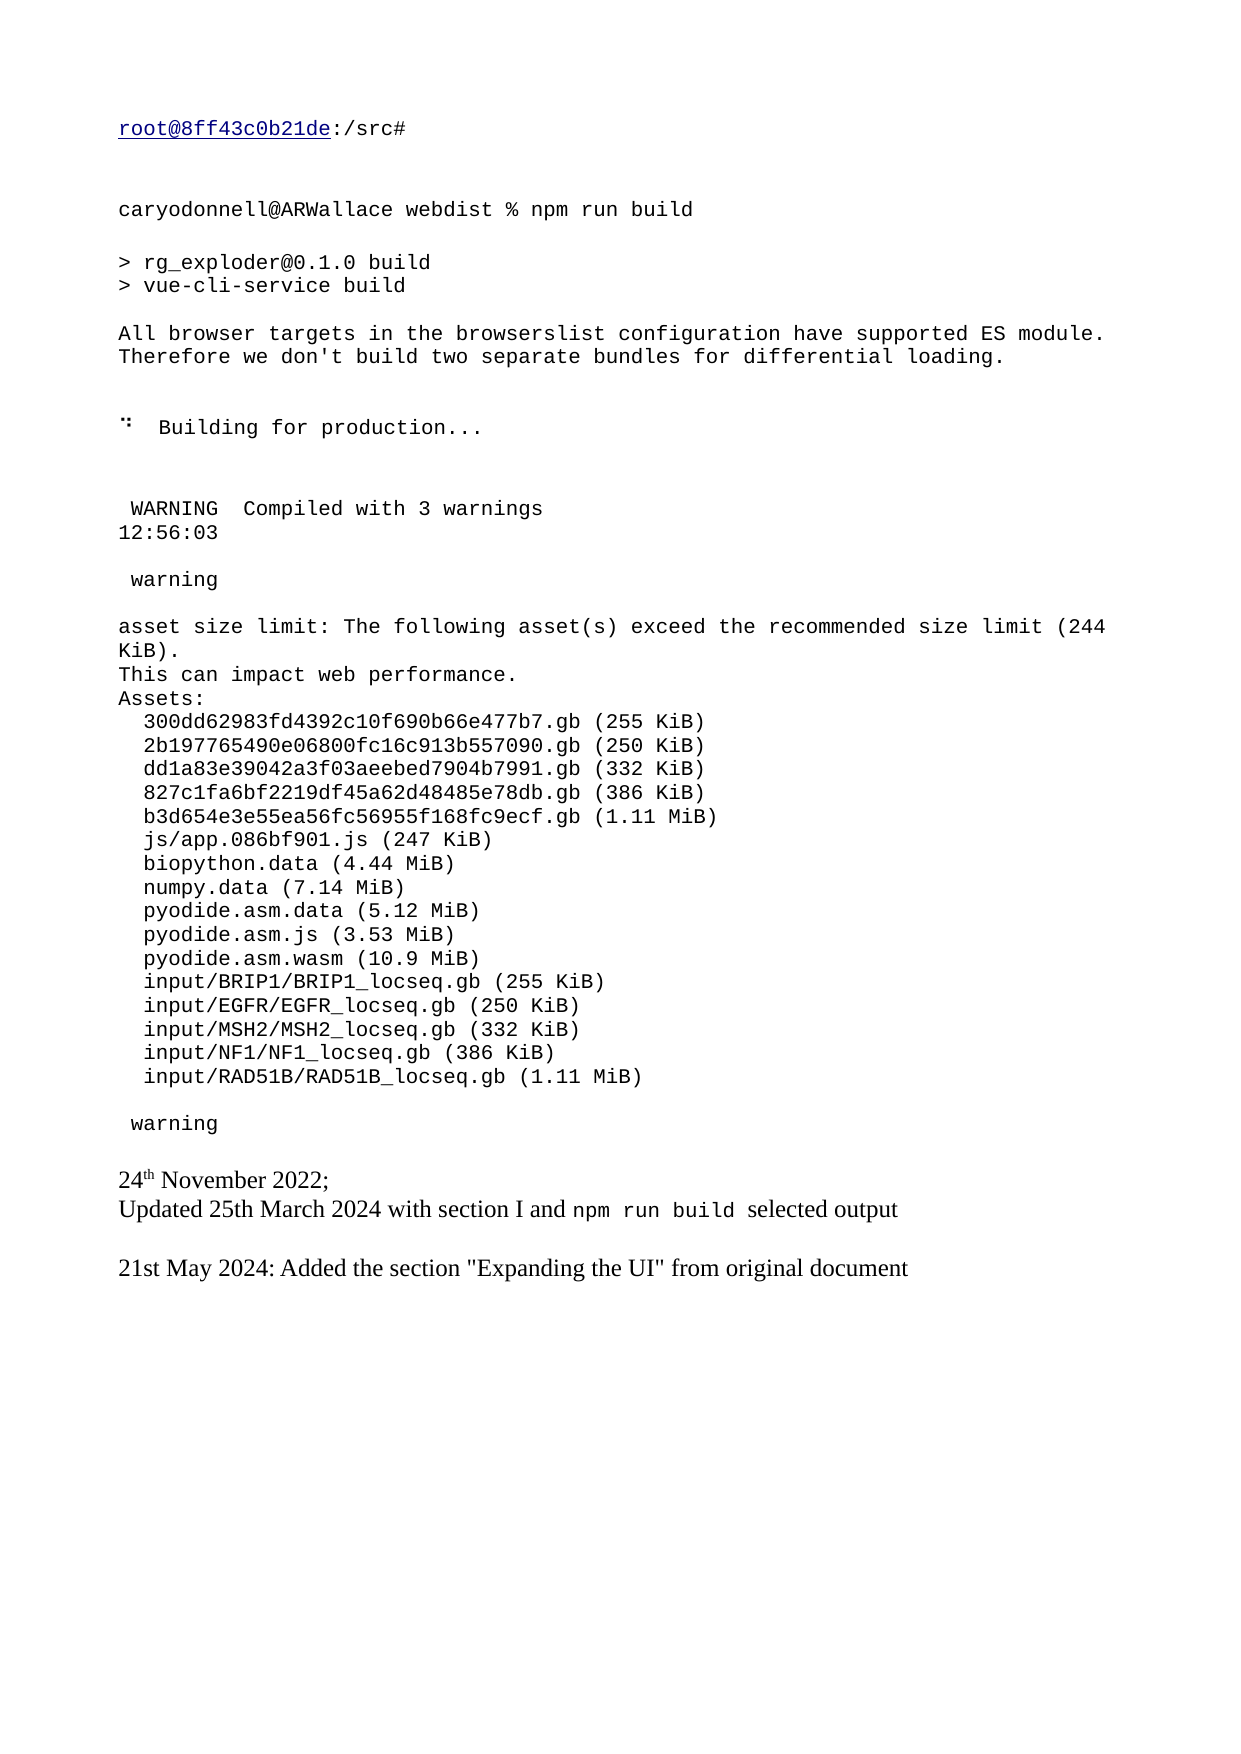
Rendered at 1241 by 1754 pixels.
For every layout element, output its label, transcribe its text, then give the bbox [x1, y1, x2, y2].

text js/app.086bf901.js (247 KiB) [118, 829, 1122, 853]
text biopython.data (4.44 MiB) [118, 853, 1122, 877]
text 827c1fa6bf2219df45a62d48485e78db.gb (386 KiB) [118, 782, 1122, 806]
text dd1a83e39042a3f03aeebed7904b7991.gb (332 KiB) [118, 758, 1122, 782]
text root@8ff43c0b21de:/src# [118, 118, 1122, 142]
text pyodide.asm.js (3.53 MiB) [118, 924, 1122, 948]
text b3d654e3e55ea56fc56955f168fc9ecf.gb (1.11 MiB) [118, 806, 1122, 829]
text warning [118, 569, 1122, 593]
text Therefore we don't build two separate bundles for differential loading. [118, 346, 1122, 370]
text pyodide.asm.wasm (10.9 MiB) [118, 948, 1122, 971]
text pyodide.asm.data (5.12 MiB) [118, 900, 1122, 924]
text input/RAD51B/RAD51B_locseq.gb (1.11 MiB) [118, 1066, 1122, 1089]
text This can impact web performance. [118, 664, 1122, 687]
text input/MSH2/MSH2_locseq.gb (332 KiB) [118, 1018, 1122, 1042]
text 21st May 2024: Added the section "Expanding the UI" from original document [118, 1253, 1122, 1281]
text input/NF1/NF1_locseq.gb (386 KiB) [118, 1042, 1122, 1066]
text warning [118, 1113, 1122, 1137]
text 24th November 2022; [118, 1166, 1122, 1194]
text numpy.data (7.14 MiB) [118, 877, 1122, 900]
text > vue-cli-service build [118, 275, 1122, 299]
text input/EGFR/EGFR_locseq.gb (250 KiB) [118, 995, 1122, 1018]
text ⠙ Building for production... [118, 417, 1122, 441]
text asset size limit: The following asset(s) exceed the recommended size limit (244 KiB). [118, 617, 1122, 664]
text > rg_exploder@0.1.0 build [118, 252, 1122, 275]
text input/BRIP1/BRIP1_locseq.gb (255 KiB) [118, 971, 1122, 995]
text 300dd62983fd4392c10f690b66e477b7.gb (255 KiB) [118, 711, 1122, 735]
text All browser targets in the browserslist configuration have supported ES module. [118, 323, 1122, 346]
text Updated 25th March 2024 with section I and npm run build selected output [118, 1194, 1122, 1224]
text 2b197765490e06800fc16c913b557090.gb (250 KiB) [118, 735, 1122, 758]
text caryodonnell@ARWallace webdist % npm run build [118, 199, 1122, 223]
text WARNING Compiled with 3 warnings 12:56:03 [118, 498, 1122, 546]
text Assets: [118, 687, 1122, 711]
